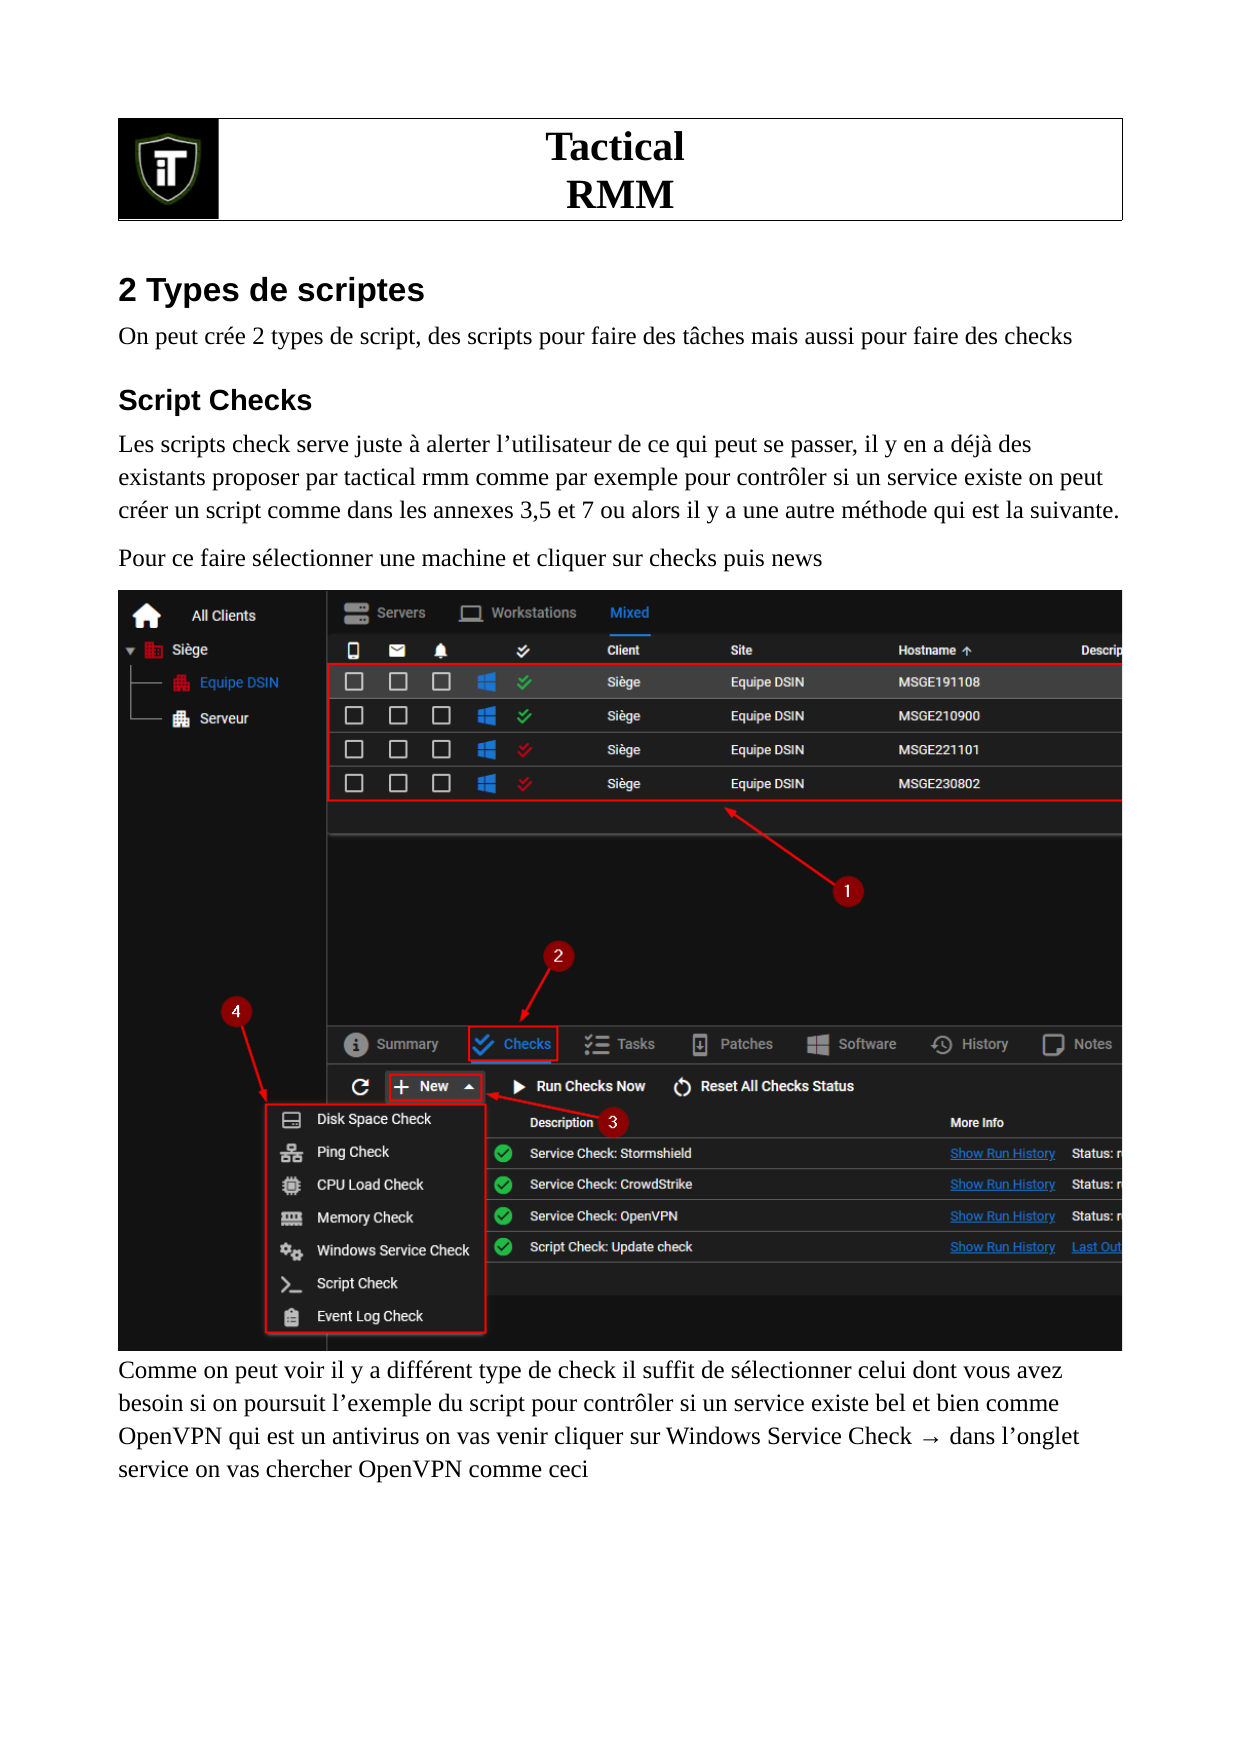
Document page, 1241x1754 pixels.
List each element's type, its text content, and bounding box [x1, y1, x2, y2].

picture [118, 590, 1123, 1351]
text Les scripts check serve juste à alerter l’utilisateur de ce qui peut se passer, il y en a déjà des existants proposer par tactical rmm comme par exemple pour contrôler si un service existe on peut créer un script comme dans les annexes 3,5 et 7 ou alors il y a une autre méthode qui est la suivante. [118, 429, 1122, 524]
picture [118, 118, 219, 219]
subtitle Script Checks [118, 383, 1122, 417]
text Pour ce faire sélectionner une machine et cliquer sur checks puis news [118, 543, 1122, 572]
subtitle 2 Types de scriptes [118, 270, 1122, 309]
text On peut crée 2 types de script, des scripts pour faire des tâches mais aussi pour faire des checks [118, 321, 1122, 350]
text Comme on peut voir il y a différent type de check il suffit de sélectionner celui dont vous avez besoin si on poursuit l’exemple du script pour contrôler si un service existe bel et bien comme OpenVPN qui est un antivirus on vas venir cliquer sur Windows Service Check → dans l’onglet service on vas chercher OpenVPN comme ceci [118, 1351, 1122, 1483]
